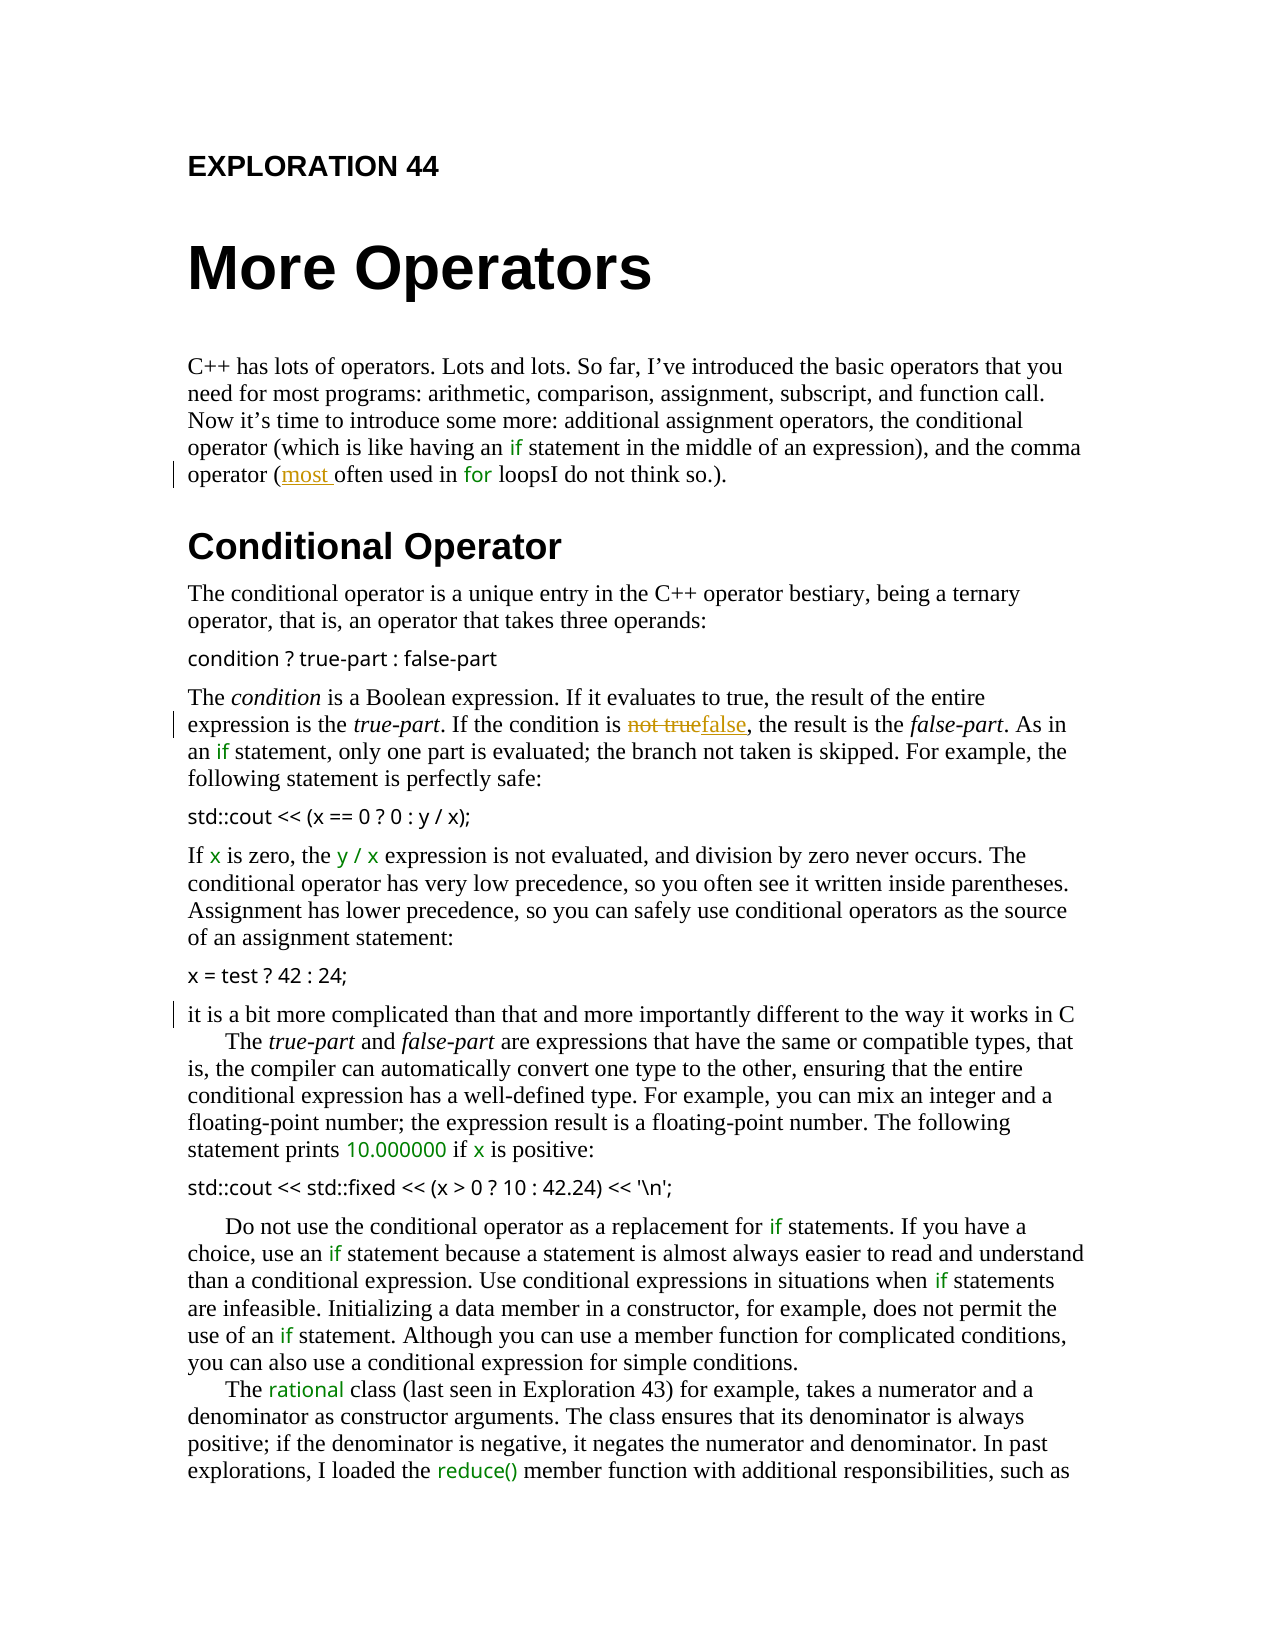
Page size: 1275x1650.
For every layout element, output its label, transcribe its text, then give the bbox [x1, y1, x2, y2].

text The conditional operator is a unique entry in the C++ operator bestiary, being a ternary operator, that is, an operator that takes three operands: [187, 580, 1087, 634]
text Exploration 44 [187, 150, 1087, 183]
title More Operators [187, 233, 1087, 302]
text The rational class (last seen in Exploration 43) for example, takes a numerator and a denominator as constructor arguments. The class ensures that its denominator is always positive; if the denominator is negative, it negates the numerator and denominator. In past explorations, I loaded the reduce() member function with additional responsibilities, such as [187, 1376, 1087, 1484]
text condition ? true-part : false-part [187, 646, 1072, 671]
text std::cout << std::fixed << (x > 0 ? 10 : 42.24) << '\n'; [187, 1176, 1072, 1201]
subtitle Conditional Operator [187, 525, 1087, 567]
text The true-part and false-part are expressions that have the same or compatible types, that is, the compiler can automatically convert one type to the other, ensuring that the entire conditional expression has a well-defined type. For example, you can mix an integer and a floating-point number; the expression result is a floating-point number. The following statement prints 10.000000 if x is positive: [187, 1028, 1087, 1163]
text std::cout << (x == 0 ? 0 : y / x); [187, 805, 1072, 830]
text x = test ? 42 : 24; [187, 963, 1072, 988]
text C++ has lots of operators. Lots and lots. So far, I’ve introduced the basic operators that you need for most programs: arithmetic, comparison, assignment, subscript, and function call. Now it’s time to introduce some more: additional assignment operators, the conditional operator (which is like having an if statement in the middle of an expression), and the comma operator (most often used in for loopsI do not think so.). [187, 352, 1087, 488]
text Do not use the conditional operator as a replacement for if statements. If you have a choice, use an if statement because a statement is almost always easier to read and understand than a conditional expression. Use conditional expressions in situations when if statements are infeasible. Initializing a data member in a constructor, for example, does not permit the use of an if statement. Although you can use a member function for complicated conditions, you can also use a conditional expression for simple conditions. [187, 1213, 1087, 1376]
text The condition is a Boolean expression. If it evaluates to true, the result of the entire expression is the true-part. If the condition is false, the result is the false-part. As in an if statement, only one part is evaluated; the branch not taken is skipped. For example, the following statement is perfectly safe: [187, 684, 1087, 792]
text If x is zero, the y / x expression is not evaluated, and division by zero never occurs. The conditional operator has very low precedence, so you often see it written inside parentheses. Assignment has lower precedence, so you can safely use conditional operators as the source of an assignment statement: [187, 842, 1087, 951]
text it is a bit more complicated than that and more importantly different to the way it works in C [187, 1001, 1087, 1028]
